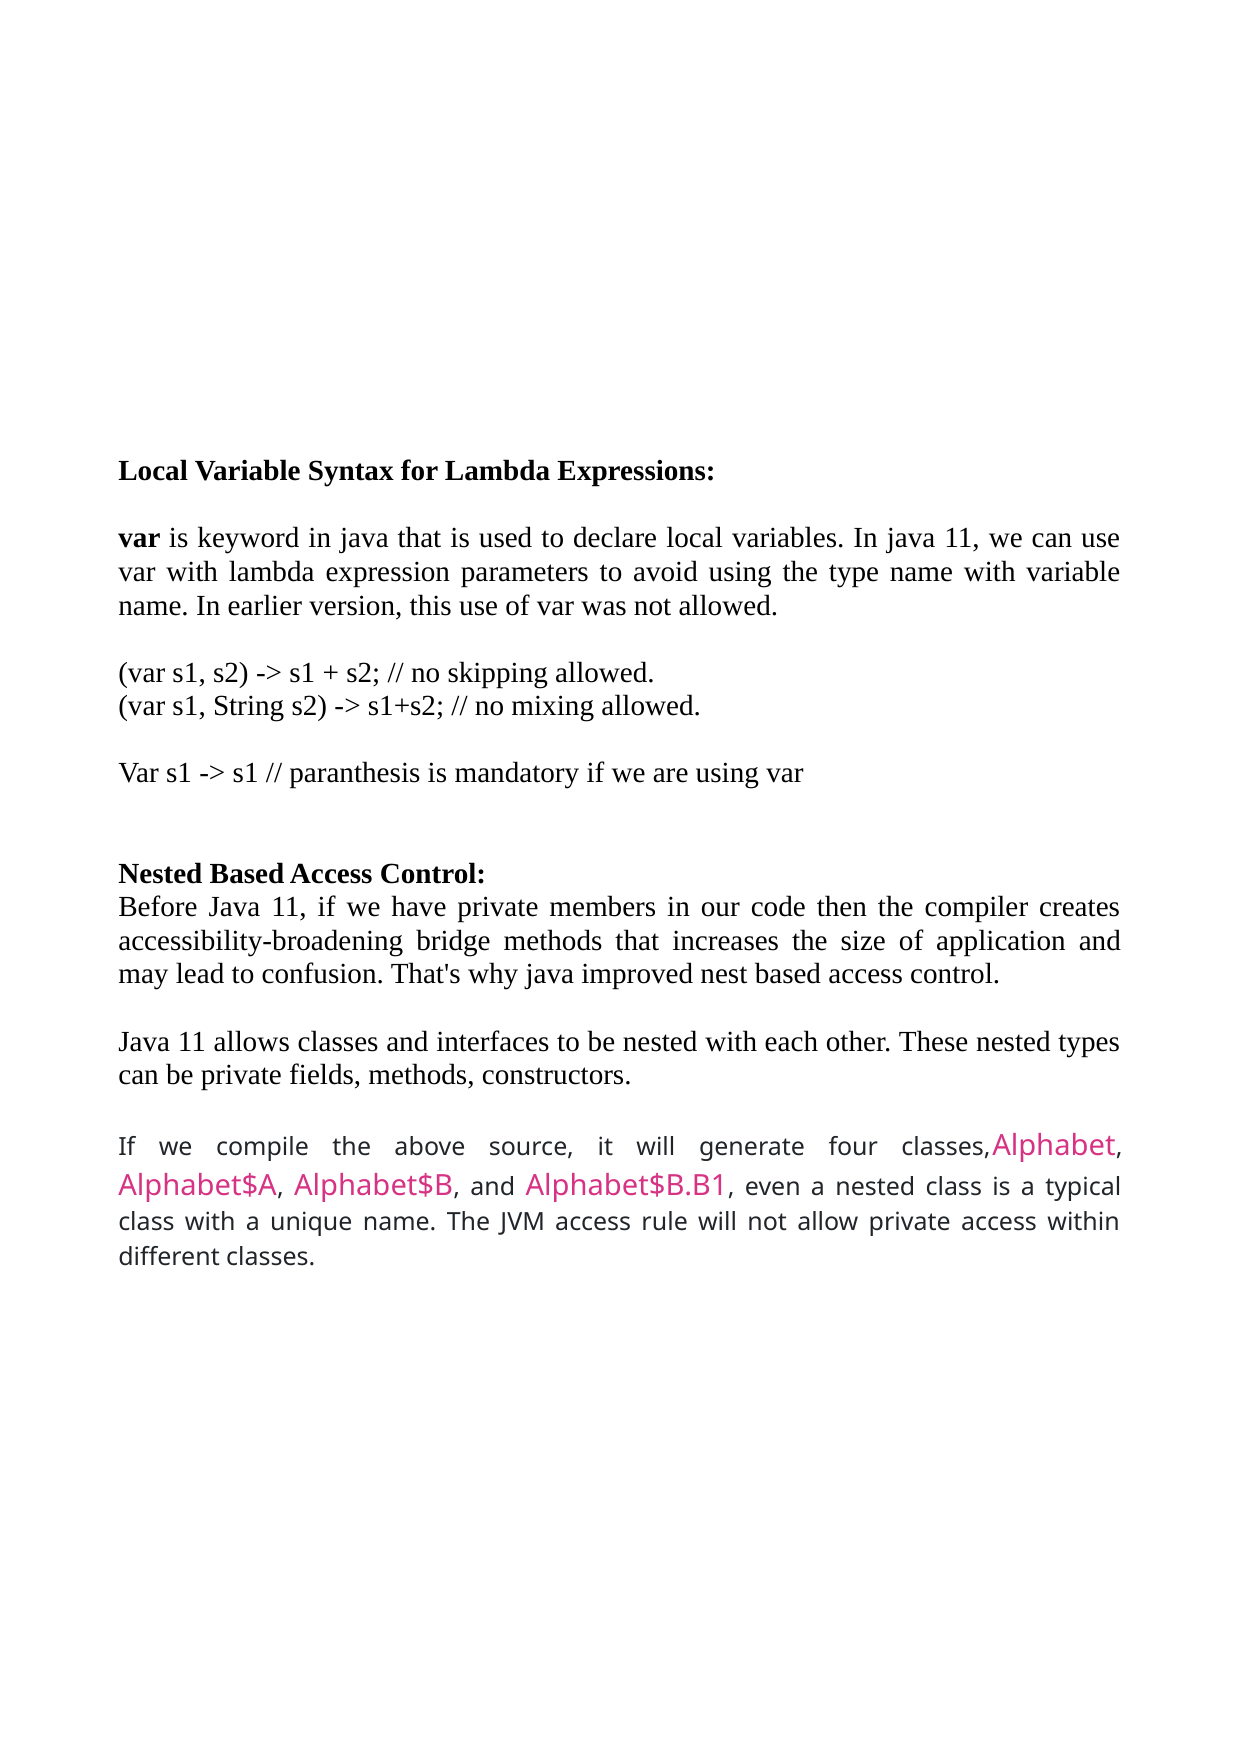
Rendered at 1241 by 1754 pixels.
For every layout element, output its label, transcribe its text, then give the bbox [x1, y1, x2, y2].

text var is keyword in java that is used to declare local variables. In java 11, we can use var with lambda expression parameters to avoid using the type name with variable name. In earlier version, this use of var was not allowed. [118, 521, 1122, 621]
text Nested Based Access Control: [118, 856, 1122, 889]
text If we compile the above source, it will generate four classes,Alphabet, Alphabet$A, Alphabet$B, and Alphabet$B.B1, even a nested class is a typical class with a unique name. The JVM access rule will not allow private access within different classes. [118, 1124, 1122, 1272]
text Java 11 allows classes and interfaces to be nested with each other. These nested types can be private fields, methods, constructors. [118, 1024, 1122, 1091]
text Var s1 -> s1 // paranthesis is mandatory if we are using var [118, 755, 1122, 789]
text (var s1, String s2) -> s1+s2; // no mixing allowed. [118, 688, 1122, 722]
text Before Java 11, if we have private members in our code then the compiler creates accessibility-broadening bridge methods that increases the size of application and may lead to confusion. That's why java improved nest based access control. [118, 889, 1122, 990]
text Local Variable Syntax for Lambda Expressions: [118, 453, 1122, 487]
text (var s1, s2) -> s1 + s2; // no skipping allowed. [118, 655, 1122, 688]
